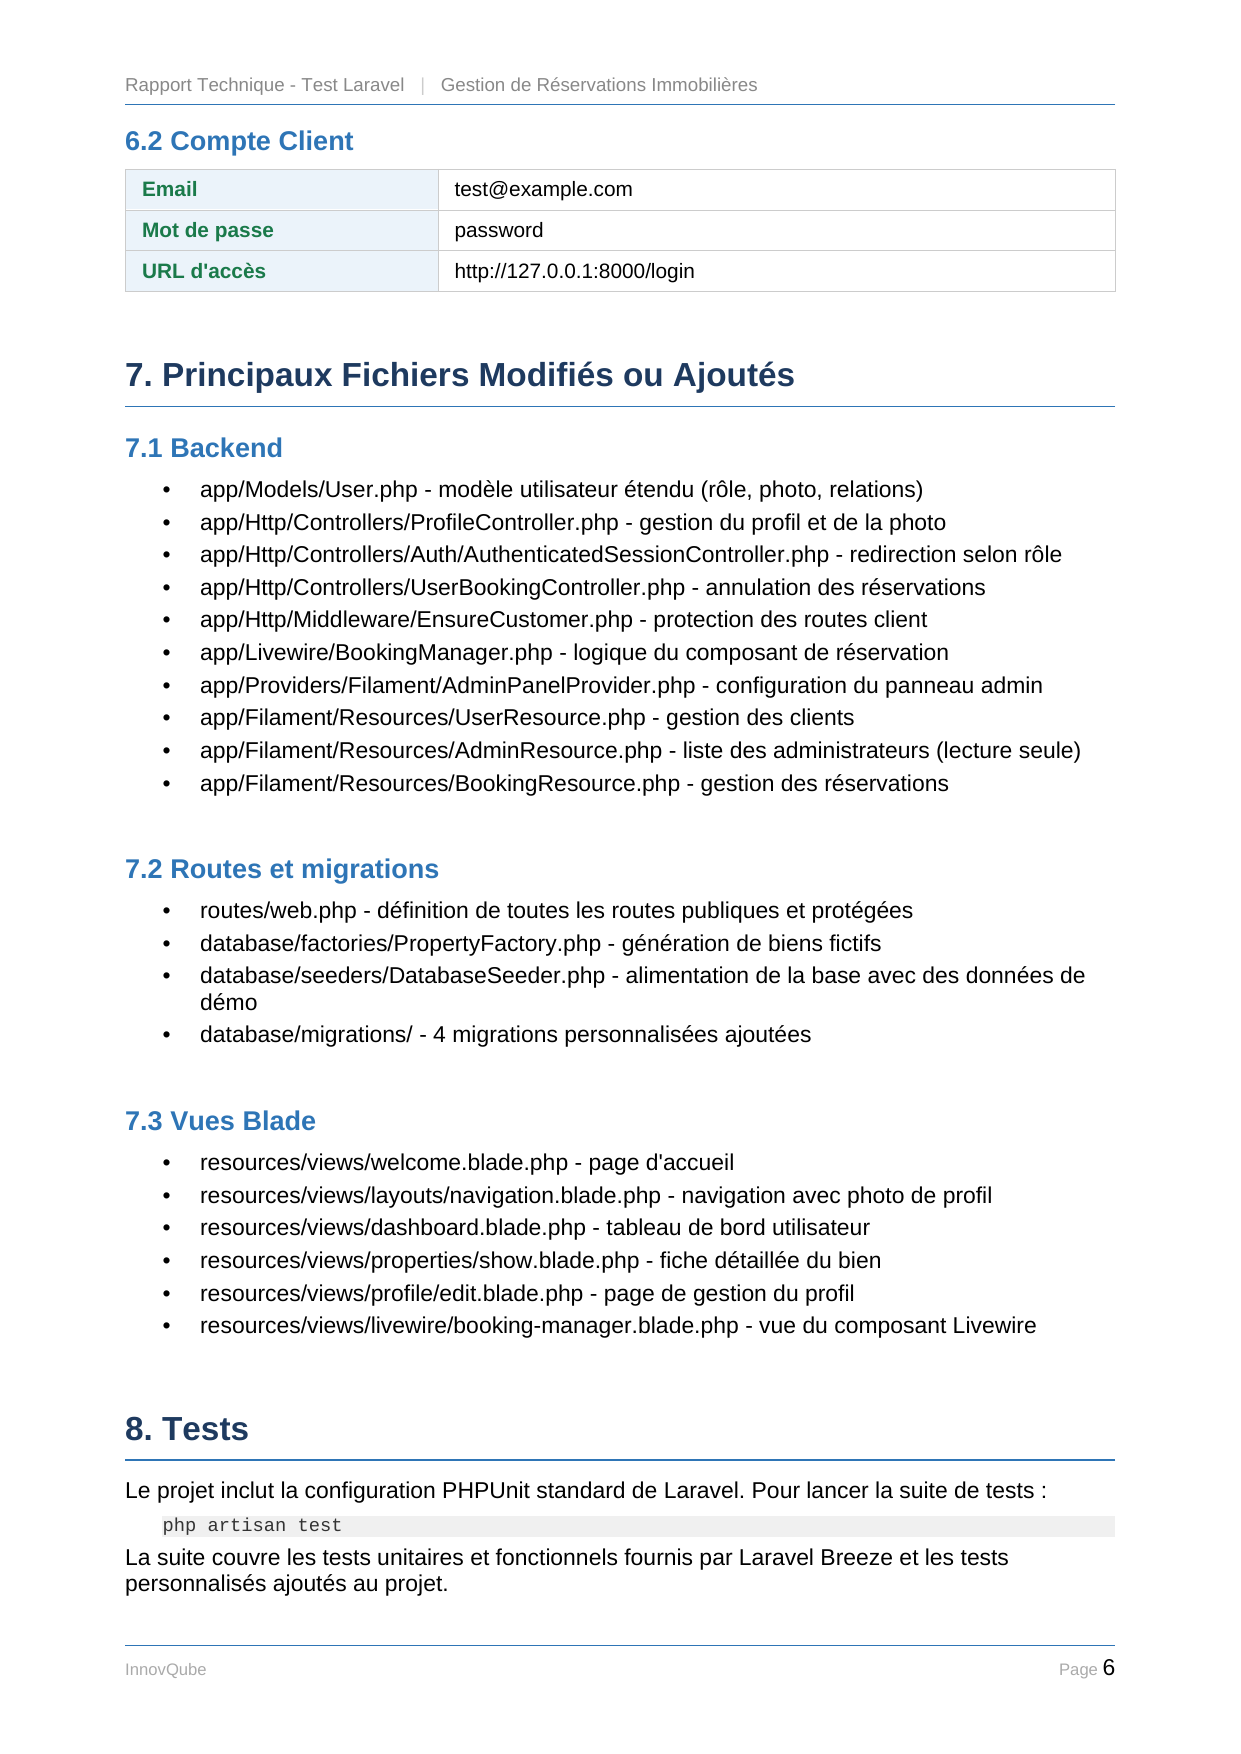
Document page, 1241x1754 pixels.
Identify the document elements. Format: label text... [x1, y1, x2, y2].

text Le projet inclut la configuration PHPUnit standard de Laravel. Pour lancer la suite de tests : [125, 1477, 1115, 1503]
list database/seeders/DatabaseSeeder.php - alimentation de la base avec des données de démo [162, 962, 1115, 1015]
text La suite couvre les tests unitaires et fonctionnels fournis par Laravel Breeze et les tests personnalisés ajoutés au projet. [125, 1543, 1115, 1596]
table_cell URL d'accès [126, 251, 438, 291]
subtitle 7.2 Routes et migrations [125, 853, 1115, 885]
list routes/web.php - définition de toutes les routes publiques et protégées [162, 897, 1115, 923]
list resources/views/livewire/booking-manager.blade.php - vue du composant Livewire [162, 1312, 1115, 1338]
subtitle 7. Principaux Fichiers Modifiés ou Ajoutés [125, 355, 1115, 406]
list database/factories/PropertyFactory.php - génération de biens fictifs [162, 930, 1115, 956]
list app/Http/Controllers/Auth/AuthenticatedSessionController.php - redirection selon rôle [162, 541, 1115, 568]
list database/migrations/ - 4 migrations personnalisées ajoutées [162, 1021, 1115, 1048]
list resources/views/properties/show.blade.php - fiche détaillée du bien [162, 1247, 1115, 1273]
list resources/views/profile/edit.blade.php - page de gestion du profil [162, 1279, 1115, 1306]
subtitle 6.2 Compte Client [125, 125, 1115, 156]
table_header Email [126, 170, 438, 209]
list app/Http/Controllers/ProfileController.php - gestion du profil et de la photo [162, 509, 1115, 535]
list app/Providers/Filament/AdminPanelProvider.php - configuration du panneau admin [162, 672, 1115, 698]
list resources/views/layouts/navigation.blade.php - navigation avec photo de profil [162, 1182, 1115, 1208]
list app/Http/Middleware/EnsureCustomer.php - protection des routes client [162, 606, 1115, 633]
list app/Filament/Resources/AdminResource.php - liste des administrateurs (lecture seule) [162, 737, 1115, 763]
list app/Livewire/BookingManager.php - logique du composant de réservation [162, 639, 1115, 665]
table_cell http://127.0.0.1:8000/login [439, 251, 1115, 291]
list app/Models/User.php - modèle utilisateur étendu (rôle, photo, relations) [162, 476, 1115, 502]
table_cell Mot de passe [126, 211, 438, 250]
subtitle 7.3 Vues Blade [125, 1105, 1115, 1137]
list app/Filament/Resources/BookingResource.php - gestion des réservations [162, 769, 1115, 796]
table_cell password [439, 211, 1115, 250]
list resources/views/dashboard.blade.php - tableau de bord utilisateur [162, 1214, 1115, 1241]
list resources/views/welcome.blade.php - page d'accueil [162, 1149, 1115, 1175]
list app/Http/Controllers/UserBookingController.php - annulation des réservations [162, 574, 1115, 600]
list app/Filament/Resources/UserResource.php - gestion des clients [162, 704, 1115, 731]
subtitle 8. Tests [125, 1408, 1115, 1459]
table_header test@example.com [439, 170, 1115, 209]
subtitle 7.1 Backend [125, 432, 1115, 463]
text php artisan test [162, 1516, 1115, 1537]
